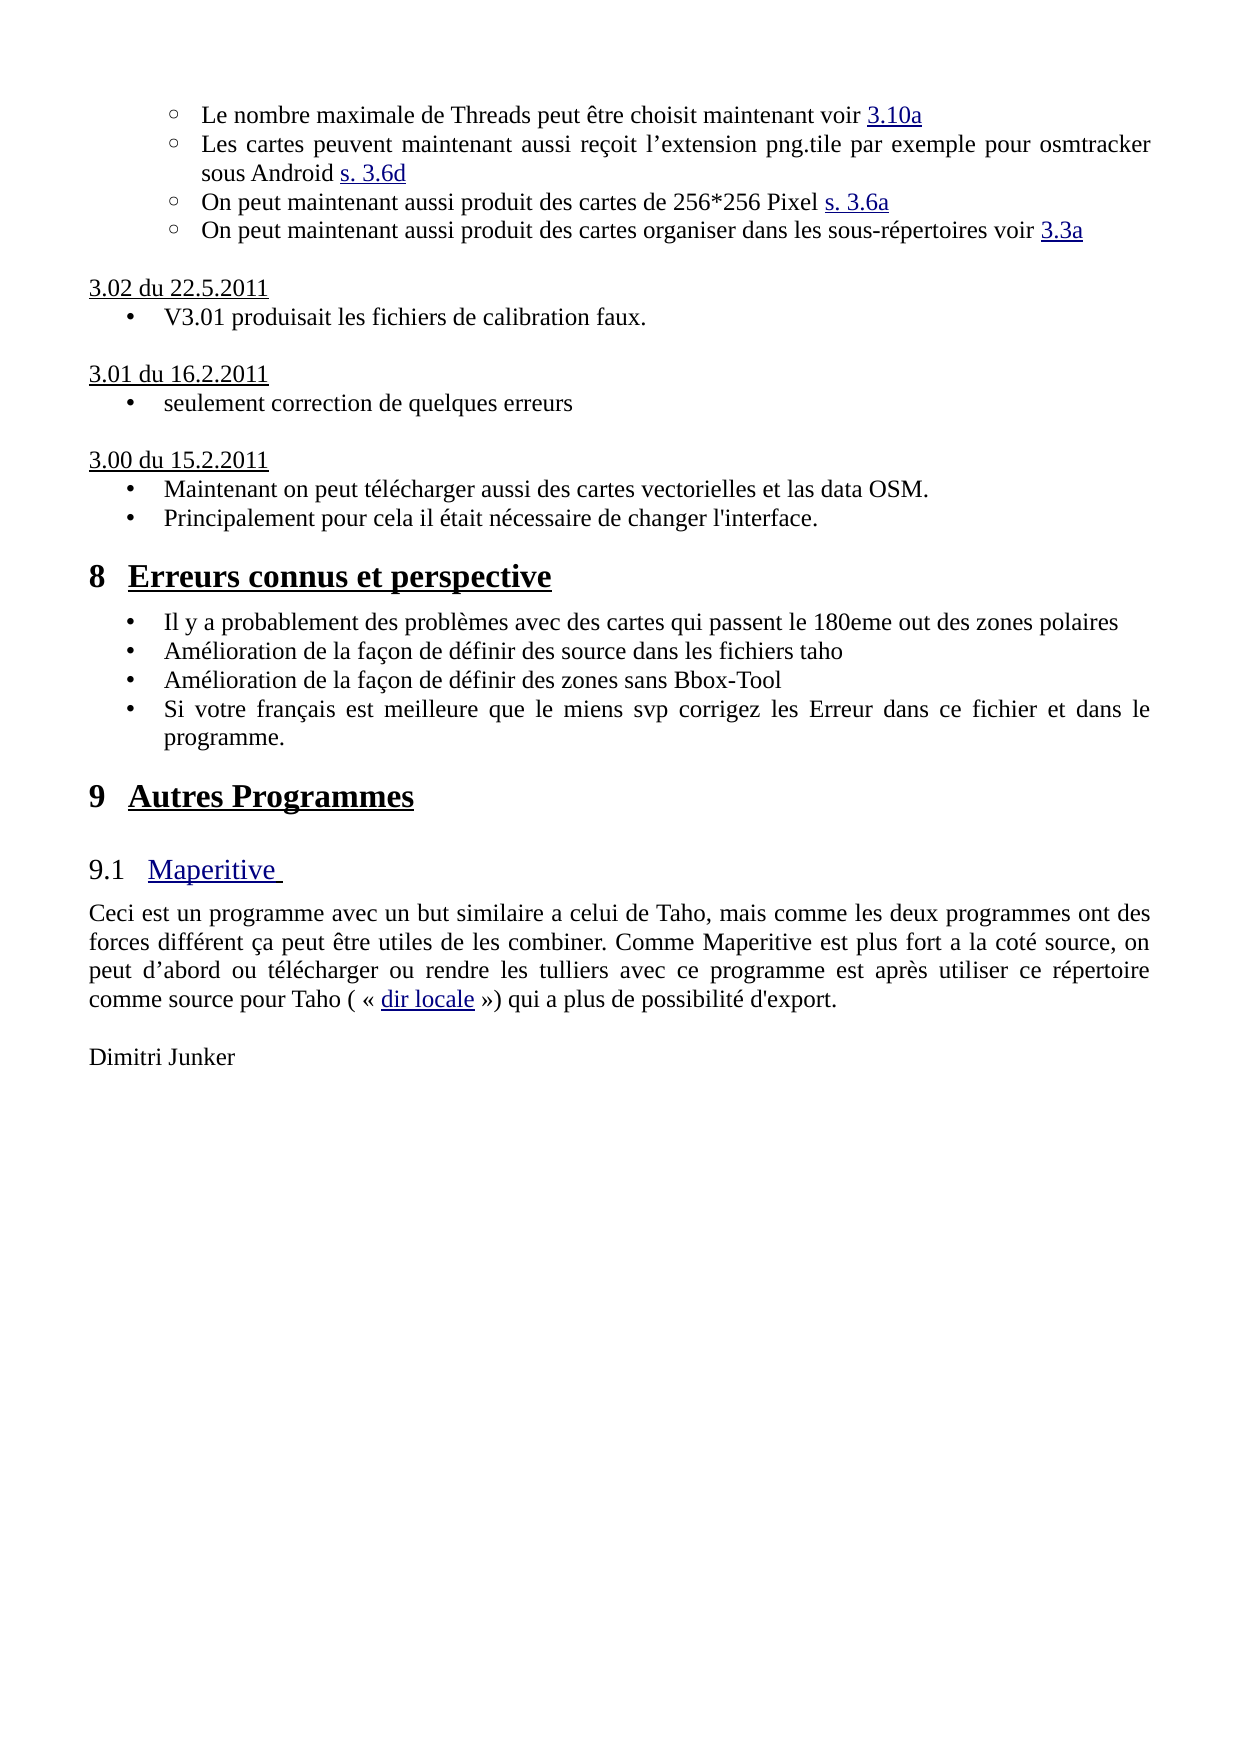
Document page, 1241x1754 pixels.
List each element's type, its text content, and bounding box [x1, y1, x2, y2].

list Il y a probablement des problèmes avec des cartes qui passent le 180eme out des zones polaires [126, 607, 1152, 636]
text 3.01 du 16.2.2011 [88, 359, 1152, 388]
subtitle Maperitive [88, 852, 1152, 886]
list V3.01 produisait les fichiers de calibration faux. [126, 302, 1152, 330]
list On peut maintenant aussi produit des cartes de 256*256 Pixel s. 3.6a [163, 187, 1152, 215]
list On peut maintenant aussi produit des cartes organiser dans les sous-répertoires voir 3.3a [163, 215, 1152, 244]
list seulement correction de quelques erreurs [126, 388, 1152, 417]
text Dimitri Junker [88, 1042, 1152, 1071]
list Principalement pour cela il était nécessaire de changer l'interface. [126, 503, 1152, 532]
text 3.02 du 22.5.2011 [88, 273, 1152, 302]
list Amélioration de la façon de définir des zones sans Bbox-Tool [126, 665, 1152, 694]
list Si votre français est meilleure que le miens svp corrigez les Erreur dans ce fichier et dans le programme. [126, 694, 1152, 751]
subtitle Autres Programmes [88, 776, 1152, 814]
text 3.00 du 15.2.2011 [88, 445, 1152, 474]
list Le nombre maximale de Threads peut être choisit maintenant voir 3.10a [163, 100, 1152, 129]
list Maintenant on peut télécharger aussi des cartes vectorielles et las data OSM. [126, 474, 1152, 503]
text Ceci est un programme avec un but similaire a celui de Taho, mais comme les deux programmes ont des forces différent ça peut être utiles de les combiner. Comme Maperitive est plus fort a la coté source, on peut d’abord ou télécharger ou rendre les tulliers avec ce programme est après utiliser ce répertoire comme source pour Taho ( « dir locale ») qui a plus de possibilité d'export. [88, 898, 1152, 1013]
list Les cartes peuvent maintenant aussi reçoit l’extension png.tile par exemple pour osmtracker sous Android s. 3.6d [163, 129, 1152, 187]
list Amélioration de la façon de définir des source dans les fichiers taho [126, 636, 1152, 665]
subtitle Erreurs connus et perspective [88, 557, 1152, 595]
